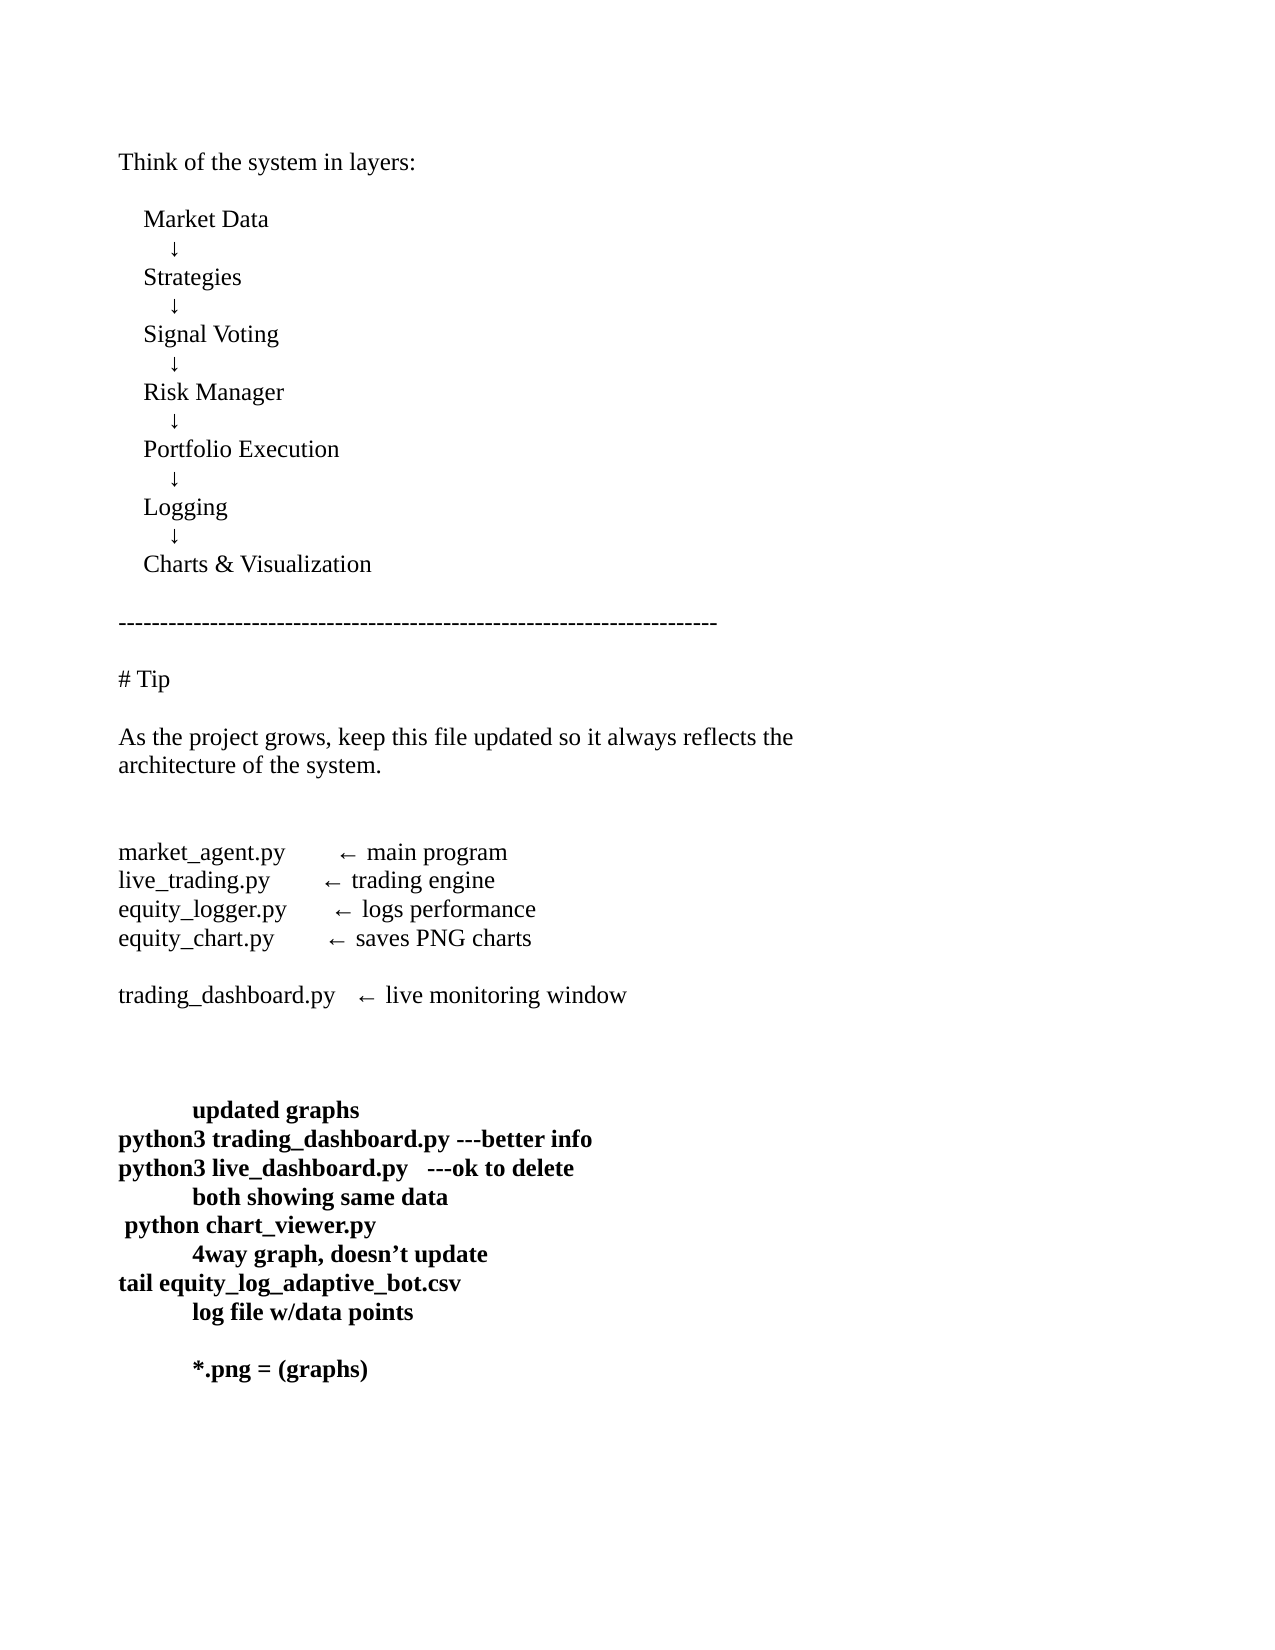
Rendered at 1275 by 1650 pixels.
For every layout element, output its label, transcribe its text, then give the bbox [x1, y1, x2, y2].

text trading_dashboard.py ← live monitoring window [118, 981, 1157, 1009]
text live_trading.py ← trading engine [118, 866, 1157, 894]
text ↓ [118, 291, 1157, 319]
text equity_chart.py ← saves PNG charts [118, 923, 1157, 952]
text Portfolio Execution [118, 434, 1157, 463]
text ↓ [118, 348, 1157, 377]
text Strategies [118, 262, 1157, 291]
text # Tip [118, 664, 1157, 693]
text As the project grows, keep this file updated so it always reflects the [118, 722, 1157, 751]
text equity_logger.py ← logs performance [118, 894, 1157, 923]
text ------------------------------------------------------------------------ [118, 607, 1157, 636]
text python chart_viewer.py [118, 1211, 1157, 1239]
text ↓ [118, 233, 1157, 262]
text Signal Voting [118, 319, 1157, 348]
text Logging [118, 492, 1157, 521]
text log file w/data points [118, 1297, 1157, 1326]
text ↓ [118, 521, 1157, 549]
text ↓ [118, 463, 1157, 492]
text python3 live_dashboard.py ---ok to delete [118, 1153, 1157, 1182]
text market_agent.py ← main program [118, 837, 1157, 866]
text Charts & Visualization [118, 549, 1157, 578]
text tail equity_log_adaptive_bot.csv [118, 1268, 1157, 1297]
text 4way graph, doesn’t update [118, 1239, 1157, 1268]
text python3 trading_dashboard.py ---better info [118, 1124, 1157, 1153]
text Risk Manager [118, 377, 1157, 406]
text Market Data [118, 204, 1157, 233]
text ↓ [118, 406, 1157, 434]
text *.png = (graphs) [118, 1354, 1157, 1383]
text updated graphs [118, 1096, 1157, 1124]
text Think of the system in layers: [118, 147, 1157, 176]
text both showing same data [118, 1182, 1157, 1211]
text architecture of the system. [118, 751, 1157, 779]
